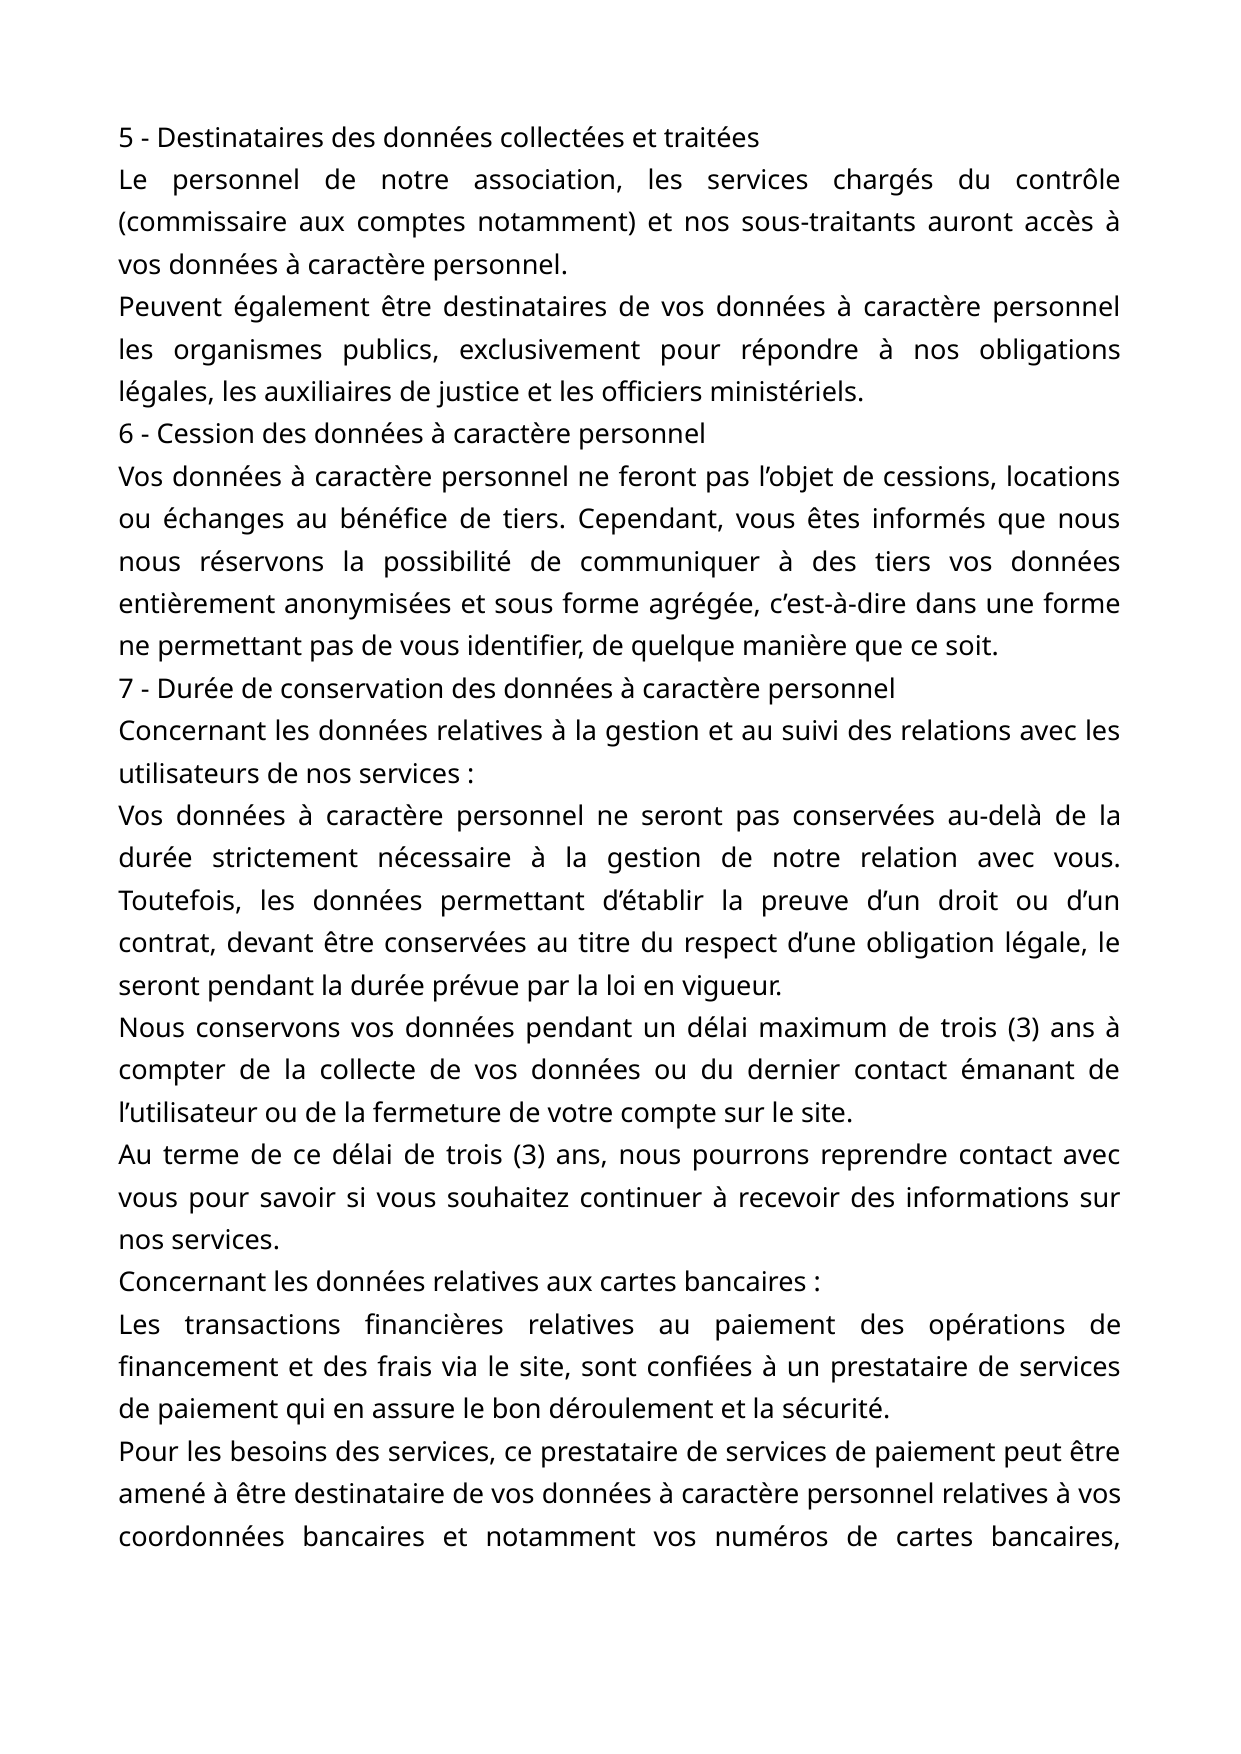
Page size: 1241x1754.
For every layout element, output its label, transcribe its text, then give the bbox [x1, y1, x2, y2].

text Pour les besoins des services, ce prestataire de services de paiement peut être amené à être destinataire de vos données à caractère personnel relatives à vos coordonnées bancaires et notamment vos numéros de cartes bancaires, [118, 1432, 1122, 1554]
text Nous conservons vos données pendant un délai maximum de trois (3) ans à compter de la collecte de vos données ou du dernier contact émanant de l’utilisateur ou de la fermeture de votre compte sur le site. [118, 1008, 1122, 1130]
text 5 - Destinataires des données collectées et traitées [118, 118, 1122, 155]
text Vos données à caractère personnel ne seront pas conservées au-delà de la durée strictement nécessaire à la gestion de notre relation avec vous. Toutefois, les données permettant d’établir la preuve d’un droit ou d’un contrat, devant être conservées au titre du respect d’une obligation légale, le seront pendant la durée prévue par la loi en vigueur. [118, 796, 1122, 1003]
text Peuvent également être destinataires de vos données à caractère personnel les organismes publics, exclusivement pour répondre à nos obligations légales, les auxiliaires de justice et les officiers ministériels. [118, 288, 1122, 409]
text Concernant les données relatives à la gestion et au suivi des relations avec les utilisateurs de nos services : [118, 712, 1122, 791]
text 7 - Durée de conservation des données à caractère personnel [118, 669, 1122, 706]
text Les transactions financières relatives au paiement des opérations de financement et des frais via le site, sont confiées à un prestataire de services de paiement qui en assure le bon déroulement et la sécurité. [118, 1305, 1122, 1427]
text Au terme de ce délai de trois (3) ans, nous pourrons reprendre contact avec vous pour savoir si vous souhaitez continuer à recevoir des informations sur nos services. [118, 1136, 1122, 1257]
text Le personnel de notre association, les services chargés du contrôle (commissaire aux comptes notamment) et nos sous-traitants auront accès à vos données à caractère personnel. [118, 161, 1122, 282]
text 6 - Cession des données à caractère personnel [118, 415, 1122, 452]
text Concernant les données relatives aux cartes bancaires : [118, 1263, 1122, 1300]
text Vos données à caractère personnel ne feront pas l’objet de cessions, locations ou échanges au bénéfice de tiers. Cependant, vous êtes informés que nous nous réservons la possibilité de communiquer à des tiers vos données entièrement anonymisées et sous forme agrégée, c’est-à-dire dans une forme ne permettant pas de vous identifier, de quelque manière que ce soit. [118, 457, 1122, 664]
